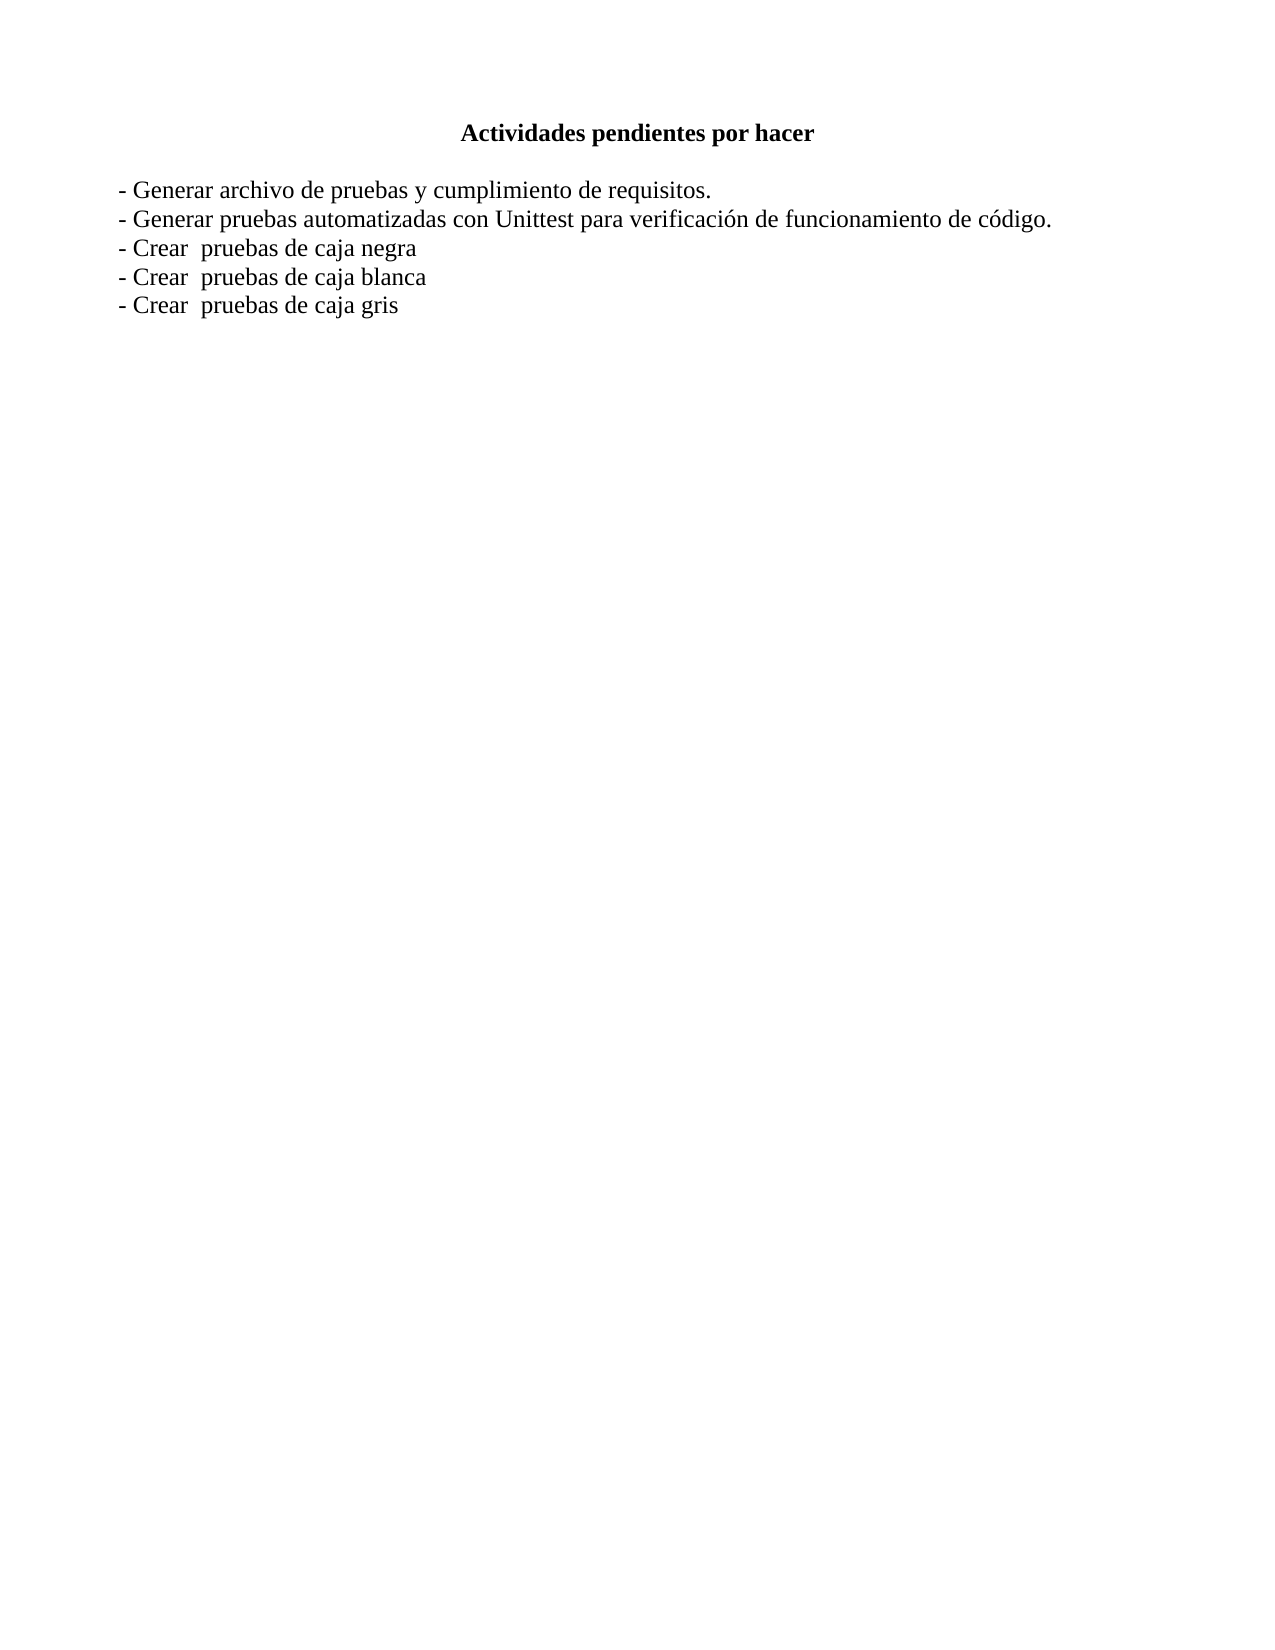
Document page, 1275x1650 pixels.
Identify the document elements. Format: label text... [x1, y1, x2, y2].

text - Crear pruebas de caja blanca [118, 262, 1157, 291]
text - Generar pruebas automatizadas con Unittest para verificación de funcionamiento de código. [118, 204, 1157, 233]
text - Crear pruebas de caja gris [118, 291, 1157, 319]
text Actividades pendientes por hacer [118, 118, 1157, 147]
text - Generar archivo de pruebas y cumplimiento de requisitos. [118, 176, 1157, 204]
text - Crear pruebas de caja negra [118, 233, 1157, 262]
